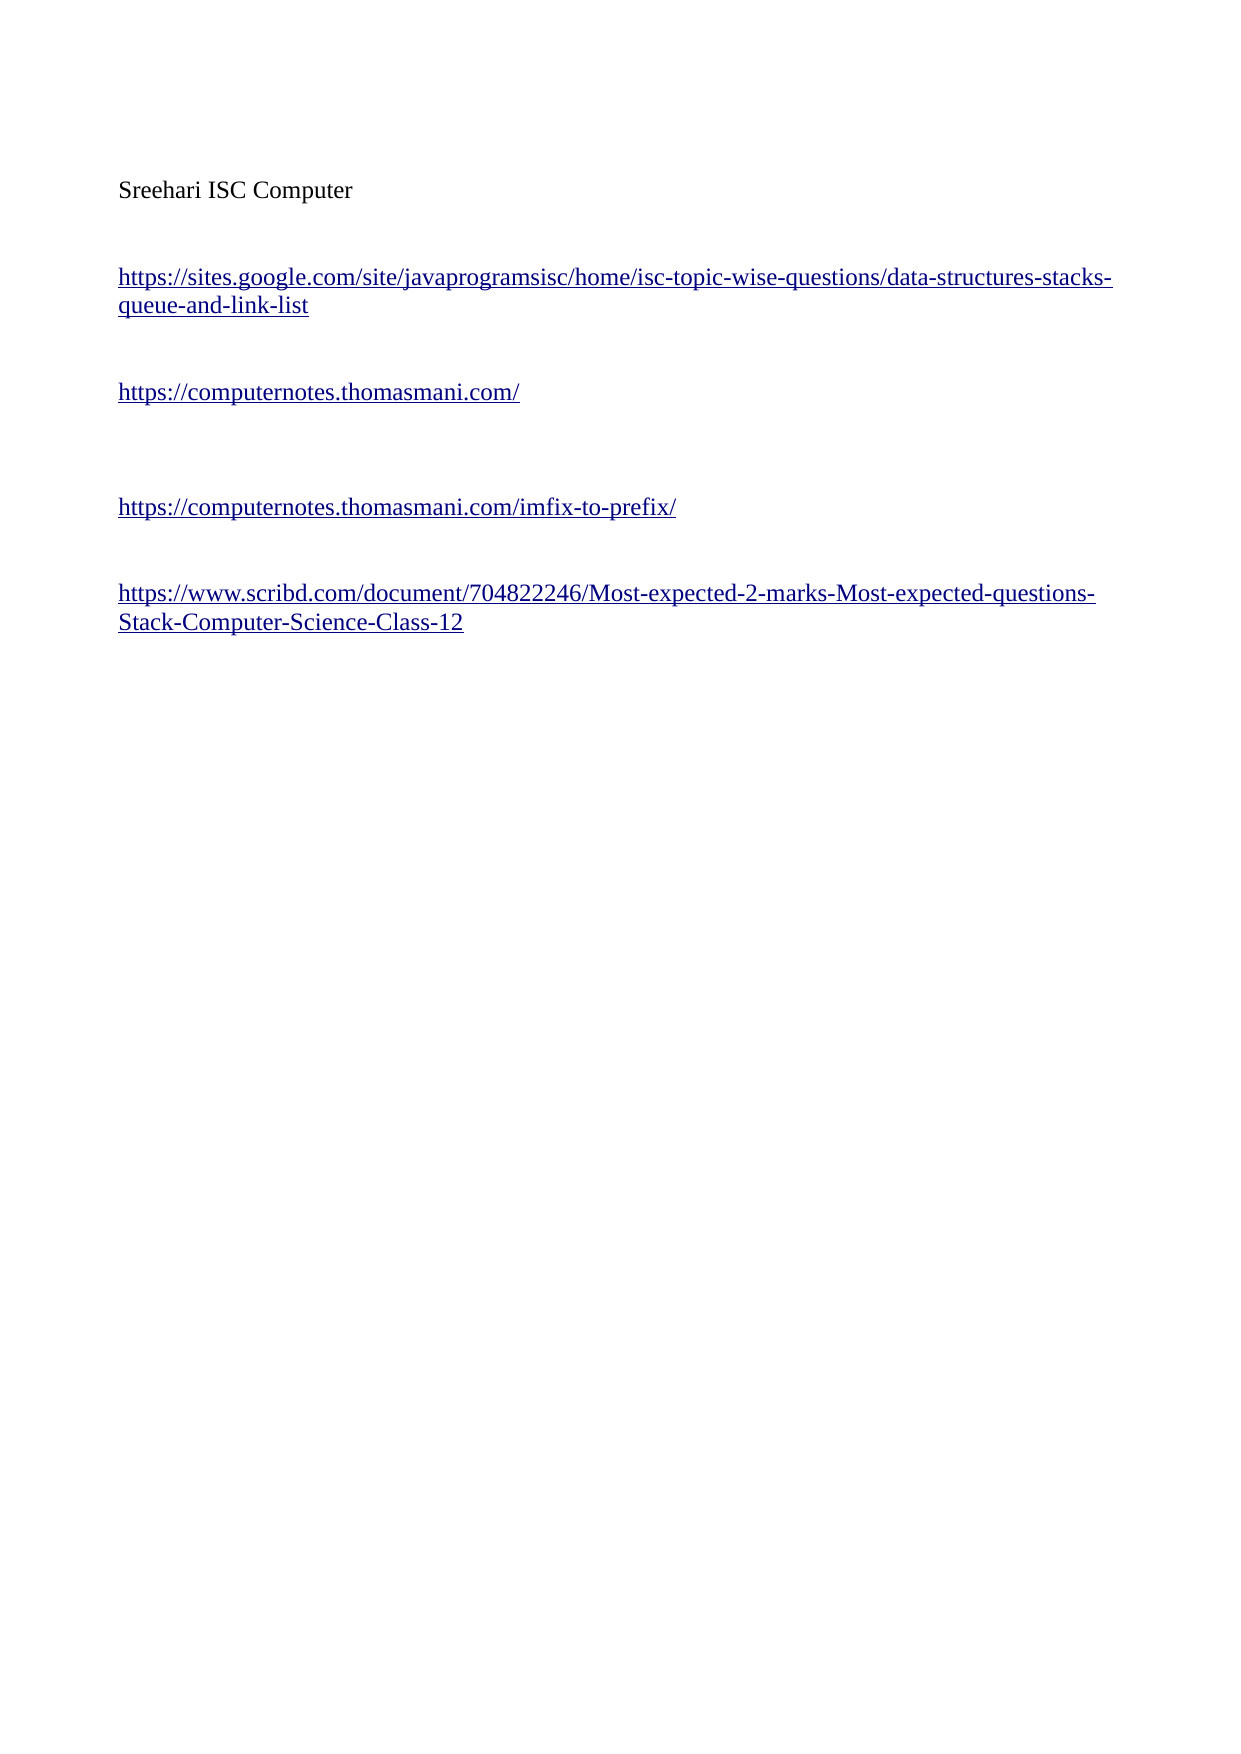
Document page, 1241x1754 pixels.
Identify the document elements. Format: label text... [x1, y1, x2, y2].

text Sreehari ISC Computer [118, 176, 1122, 204]
text https://computernotes.thomasmani.com/imfix-to-prefix/ [118, 492, 1122, 521]
text https://sites.google.com/site/javaprogramsisc/home/isc-topic-wise-questions/data-structures-stacks-queue-and-link-list [118, 262, 1122, 319]
text https://www.scribd.com/document/704822246/Most-expected-2-marks-Most-expected-questions-Stack-Computer-Science-Class-12 [118, 578, 1122, 636]
text https://computernotes.thomasmani.com/ [118, 377, 1122, 406]
